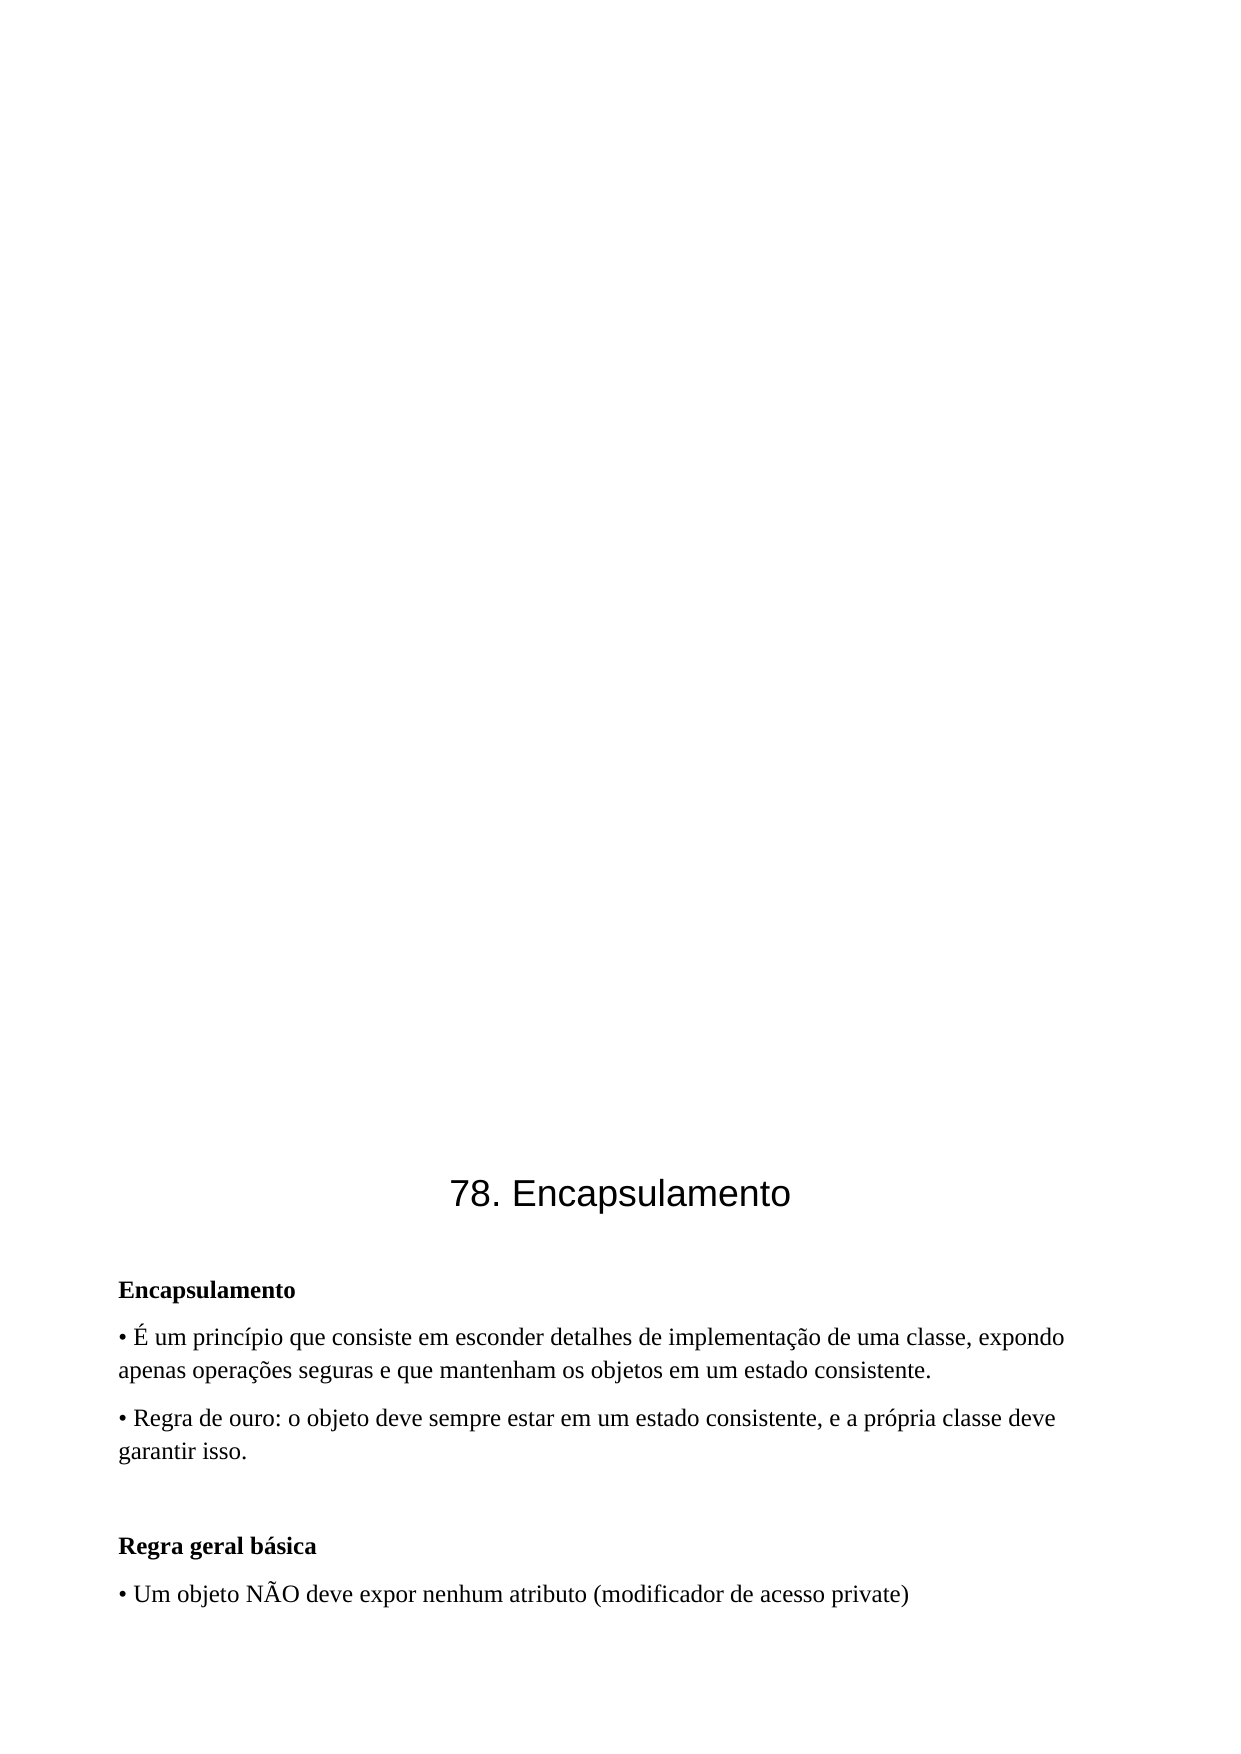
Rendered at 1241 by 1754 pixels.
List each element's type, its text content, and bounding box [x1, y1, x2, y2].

text • É um princípio que consiste em esconder detalhes de implementação de uma classe, expondo apenas operações seguras e que mantenham os objetos em um estado consistente. [118, 1322, 1122, 1384]
text Encapsulamento [118, 1275, 1122, 1304]
text • Regra de ouro: o objeto deve sempre estar em um estado consistente, e a própria classe deve garantir isso. [118, 1403, 1122, 1465]
text Regra geral básica [118, 1531, 1122, 1560]
text • Um objeto NÃO deve expor nenhum atributo (modificador de acesso private) [118, 1579, 1122, 1608]
subtitle 78. Encapsulamento [118, 1172, 1122, 1215]
